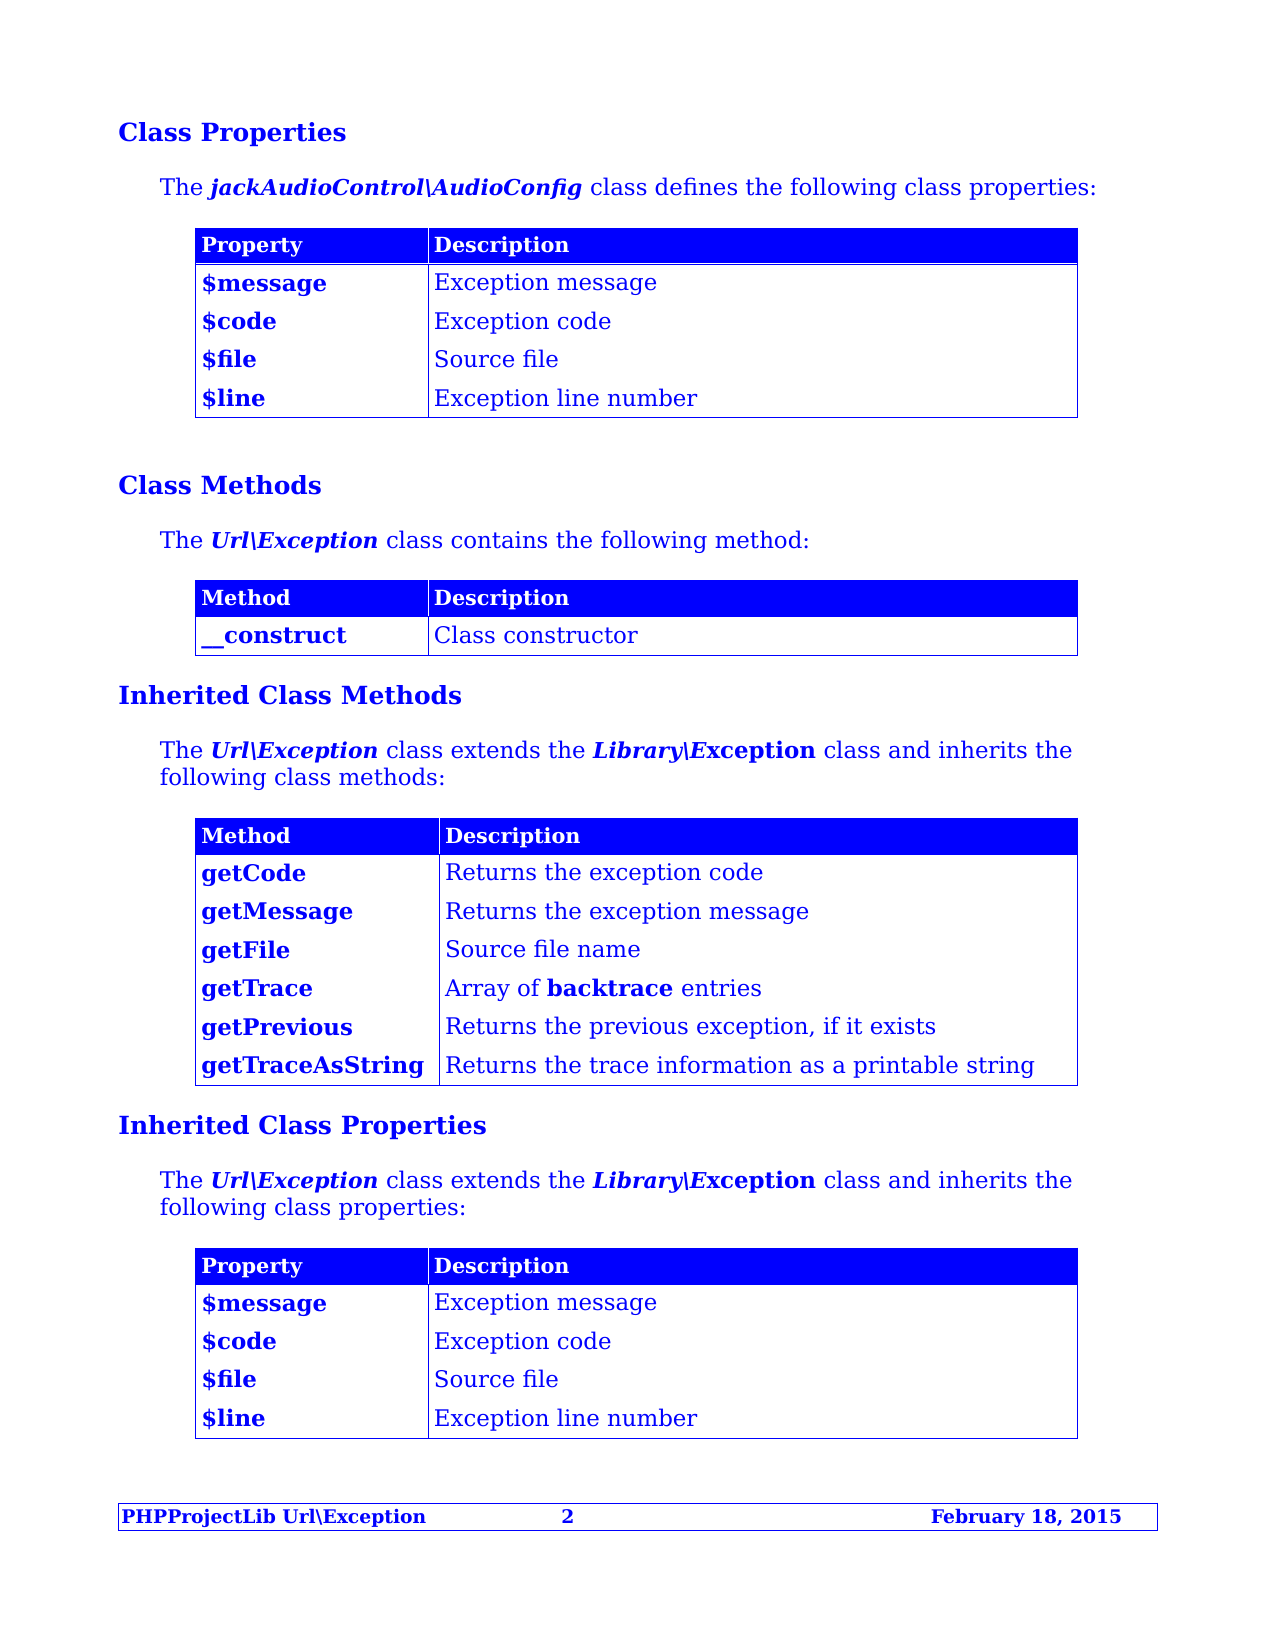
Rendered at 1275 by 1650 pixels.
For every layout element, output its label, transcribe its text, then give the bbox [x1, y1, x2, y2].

table_cell $code [196, 303, 428, 340]
table_header Description [440, 819, 1077, 854]
table_cell Exception code [429, 303, 1077, 340]
table_cell Source file name [440, 932, 1077, 969]
table_cell $message [196, 1285, 428, 1322]
table_cell Exception line number [429, 380, 1077, 417]
table_cell Exception message [429, 1285, 1077, 1322]
table_header Property [196, 229, 428, 263]
text The Url\Exception class extends the Library\Exception class and inherits the following class methods: [159, 737, 1157, 791]
table_cell getTrace [196, 970, 439, 1008]
title Class Properties [118, 118, 1157, 147]
table_cell Array of backtrace entries [440, 970, 1077, 1008]
table_cell __construct [196, 617, 428, 654]
table_header Description [429, 1249, 1077, 1284]
table_cell Source file [429, 1362, 1077, 1399]
table_header Description [429, 581, 1077, 616]
table_header Method [196, 819, 439, 854]
table_cell Returns the trace information as a printable string [440, 1047, 1077, 1084]
text The Url\Exception class extends the Library\Exception class and inherits the following class properties: [159, 1167, 1157, 1221]
table_cell $file [196, 1362, 428, 1399]
table_cell Class constructor [429, 617, 1077, 654]
table_cell getPrevious [196, 1009, 439, 1046]
table_cell $code [196, 1323, 428, 1361]
text The jackAudioControl\AudioConfig class defines the following class properties: [159, 174, 1157, 201]
table_cell $line [196, 1400, 428, 1437]
table_cell getFile [196, 932, 439, 969]
table_cell Source file [429, 341, 1077, 379]
table_cell Returns the previous exception, if it exists [440, 1009, 1077, 1046]
table_cell Returns the exception code [440, 855, 1077, 892]
table_cell $file [196, 341, 428, 379]
table_cell Exception message [429, 265, 1077, 302]
table_cell Returns the exception message [440, 893, 1077, 931]
text The Url\Exception class contains the following method: [159, 527, 1157, 553]
table_cell Exception code [429, 1323, 1077, 1361]
table_header Property [196, 1249, 428, 1284]
table_header Method [196, 581, 428, 616]
table_cell getMessage [196, 893, 439, 931]
table_header Description [429, 229, 1077, 263]
table_cell getCode [196, 855, 439, 892]
title Inherited Class Properties [118, 1111, 1157, 1141]
table_cell $line [196, 380, 428, 417]
table_cell $message [196, 265, 428, 302]
table_cell getTraceAsString [196, 1047, 439, 1084]
title Class Methods [118, 471, 1157, 500]
table_cell Exception line number [429, 1400, 1077, 1437]
title Inherited Class Methods [118, 681, 1157, 711]
